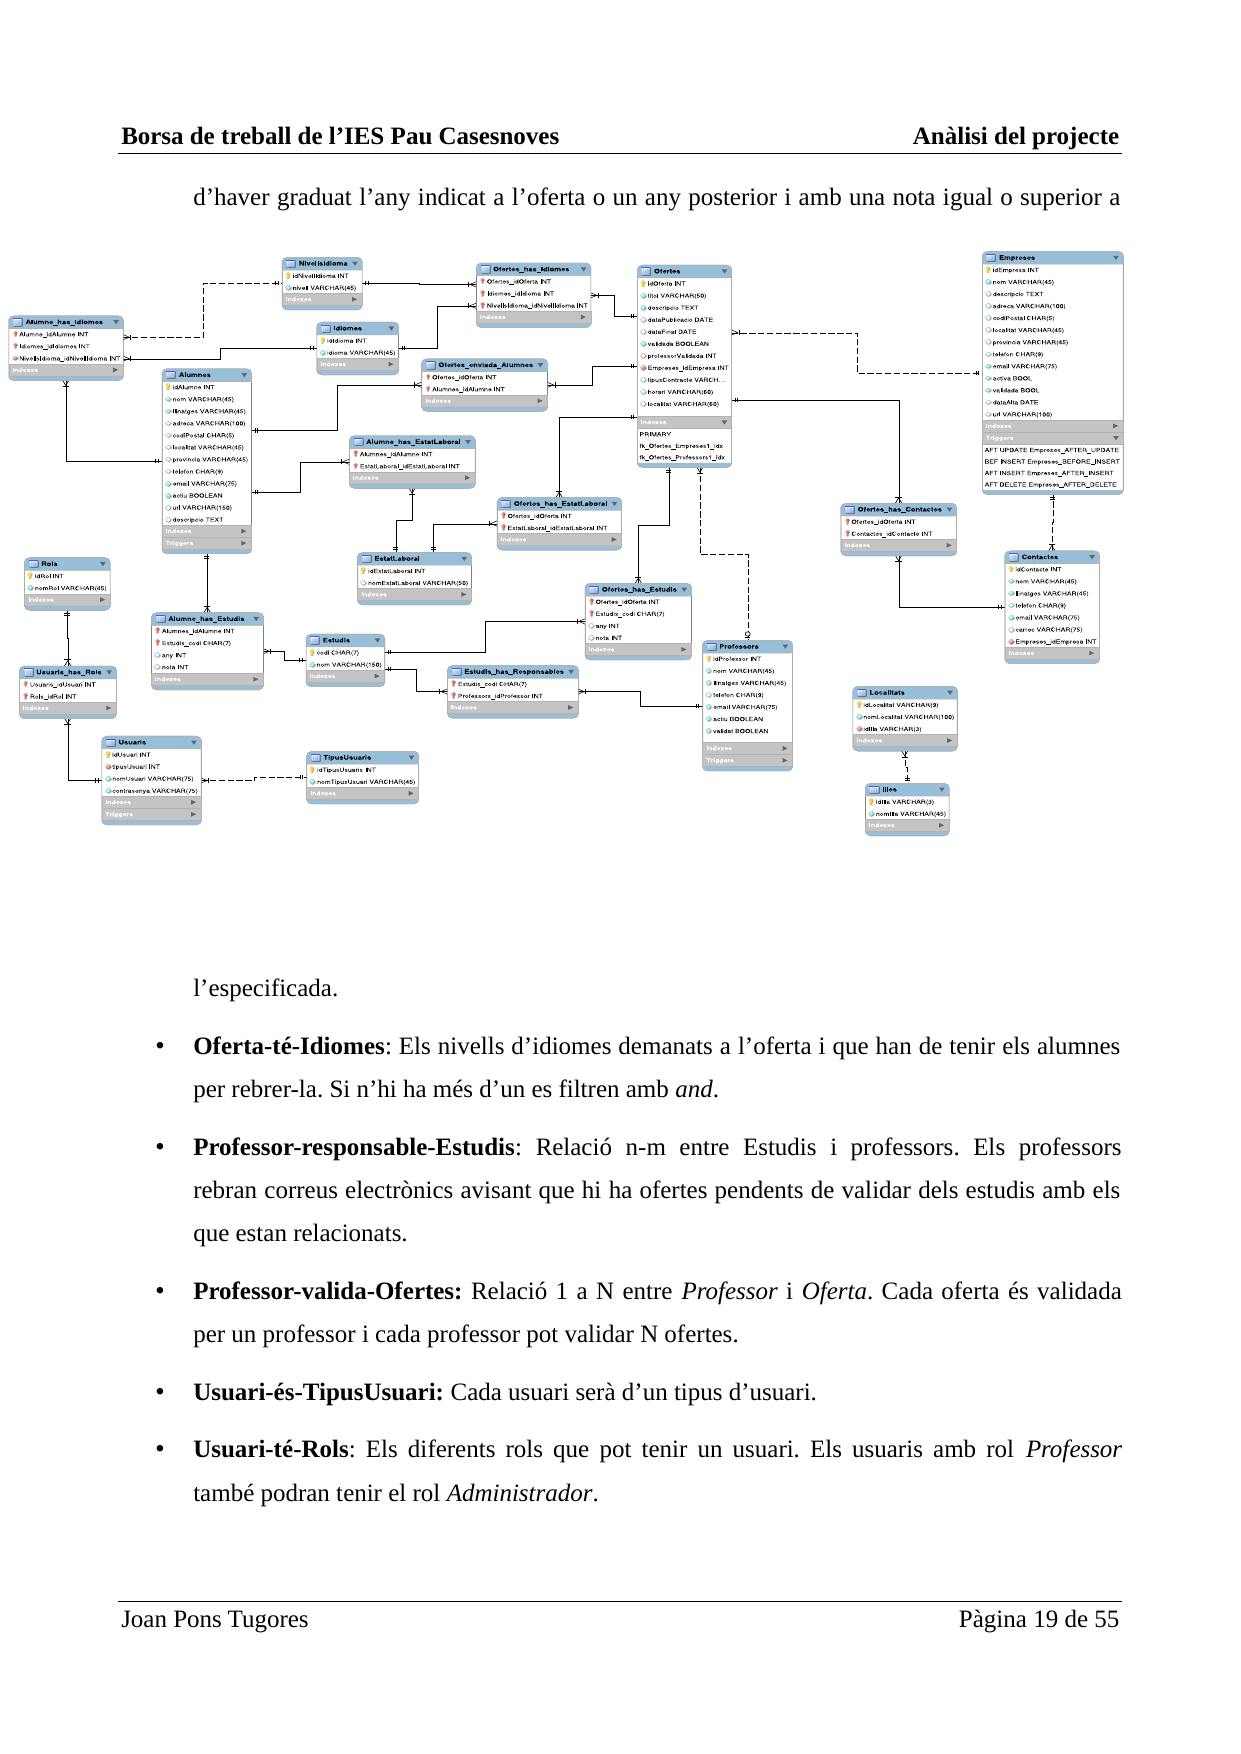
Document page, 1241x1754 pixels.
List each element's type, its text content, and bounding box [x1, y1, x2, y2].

list Professor-valida-Ofertes: Relació 1 a N entre Professor i Oferta. Cada oferta és validada per un professor i cada professor pot validar N ofertes. [156, 1276, 1122, 1348]
list d’haver graduat l’any indicat a l’oferta o un any posterior i amb una nota igual o superior a l’especificada. [156, 182, 1122, 1002]
list Usuari-és-TipusUsuari: Cada usuari serà d’un tipus d’usuari. [156, 1377, 1122, 1406]
list Oferta-té-Idiomes: Els nivells d’idiomes demanats a l’oferta i que han de tenir els alumnes per rebrer-la. Si n’hi ha més d’un es filtren amb and. [156, 1031, 1122, 1103]
list Professor-responsable-Estudis: Relació n-m entre Estudis i professors. Els professors rebran correus electrònics avisant que hi ha ofertes pendents de validar dels estudis amb els que estan relacionats. [156, 1132, 1122, 1247]
list Usuari-té-Rols: Els diferents rols que pot tenir un usuari. Els usuaris amb rol Professor també podran tenir el rol Administrador. [156, 1434, 1122, 1506]
